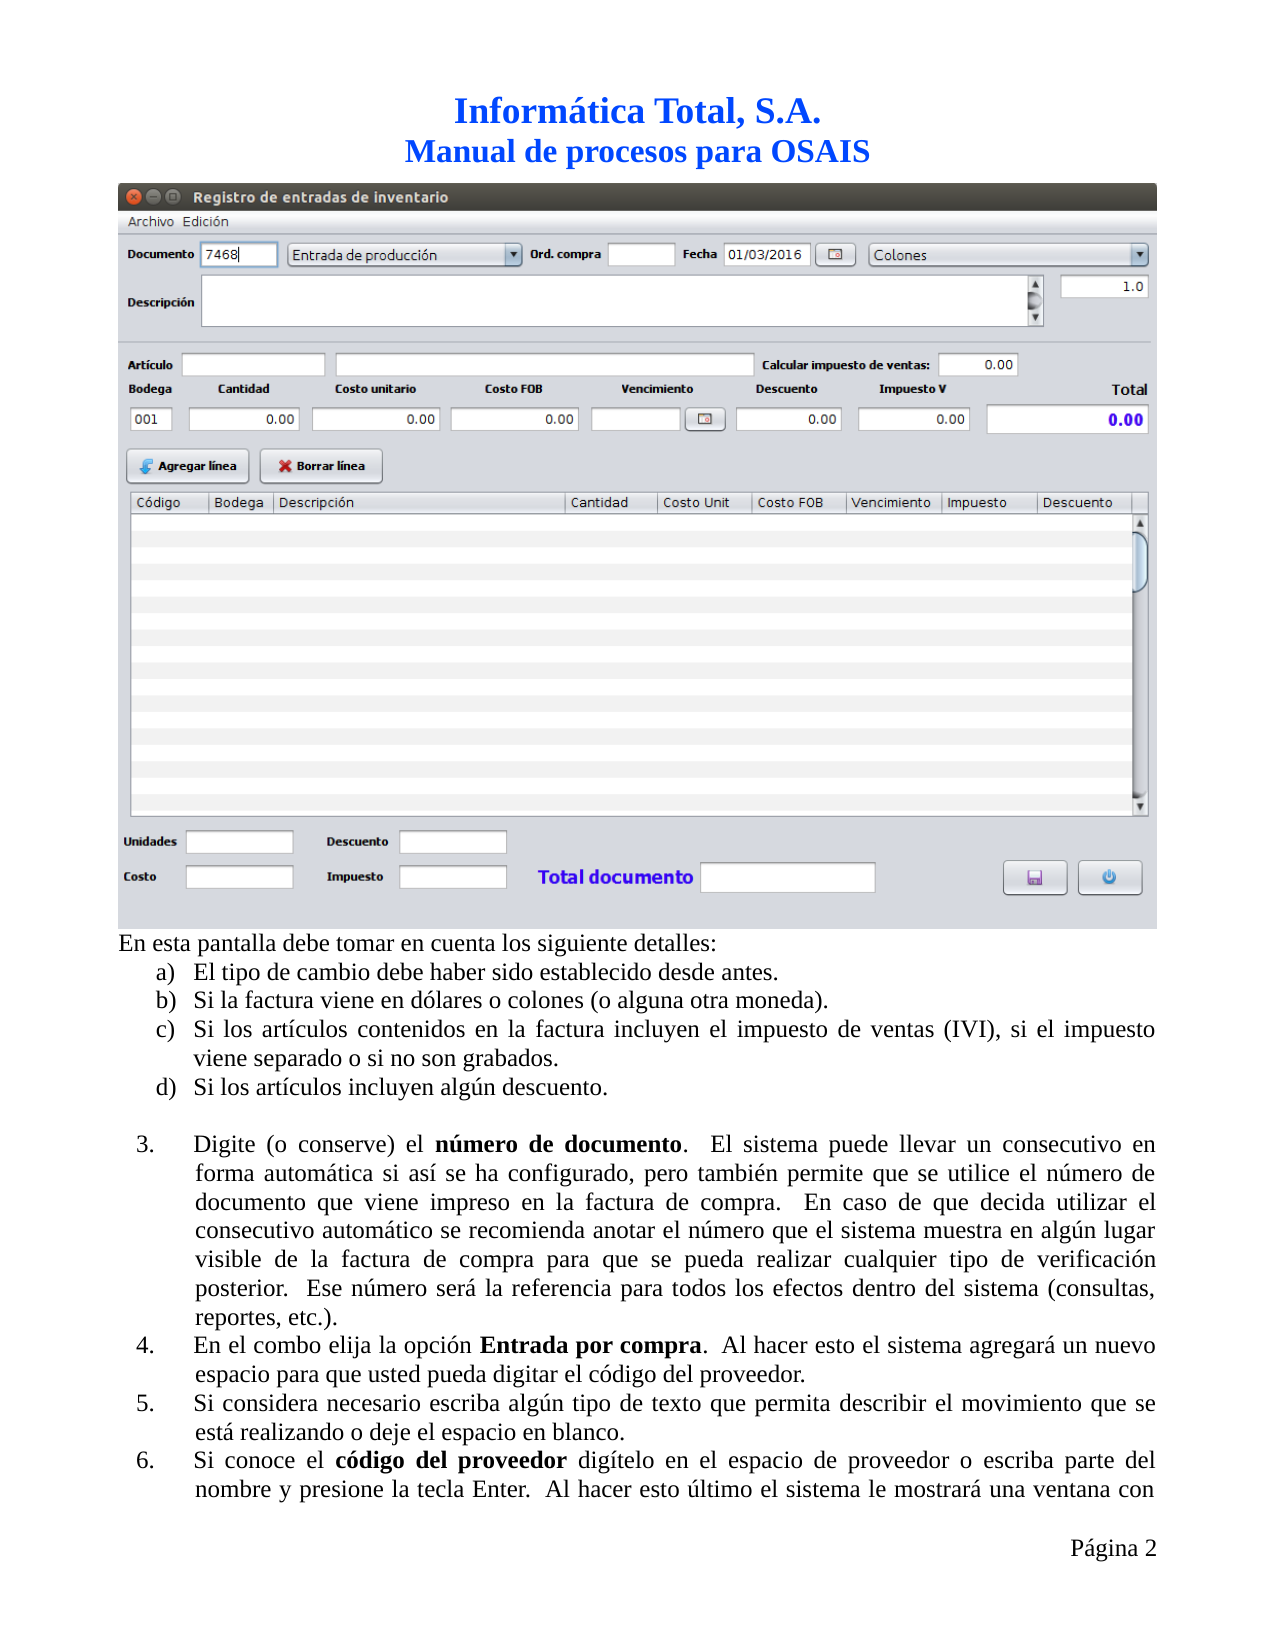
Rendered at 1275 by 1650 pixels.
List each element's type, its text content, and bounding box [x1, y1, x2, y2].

list Digite (o conserve) el número de documento. El sistema puede llevar un consecutivo en forma automática si así se ha configurado, pero también permite que se utilice el número de documento que viene impreso en la factura de compra. En caso de que decida utilizar el consecutivo automático se recomienda anotar el número que el sistema muestra en algún lugar visible de la factura de compra para que se pueda realizar cualquier tipo de verificación posterior. Ese número será la referencia para todos los efectos dentro del sistema (consultas, reportes, etc.). [136, 1129, 1157, 1331]
list Si conoce el código del proveedor digítelo en el espacio de proveedor o escriba parte del nombre y presione la tecla Enter. Al hacer esto último el sistema le mostrará una ventana con [136, 1446, 1157, 1503]
list Si la factura viene en dólares o colones (o alguna otra moneda). [156, 986, 1157, 1014]
list Si los artículos contenidos en la factura incluyen el impuesto de ventas (IVI), si el impuesto viene separado o si no son grabados. [156, 1014, 1157, 1072]
list El tipo de cambio debe haber sido establecido desde antes. [156, 957, 1157, 986]
list En esta pantalla debe tomar en cuenta los siguiente detalles: [118, 929, 1157, 957]
picture [118, 183, 1157, 929]
list En el combo elija la opción Entrada por compra. Al hacer esto el sistema agregará un nuevo espacio para que usted pueda digitar el código del proveedor. [136, 1331, 1157, 1388]
list Si los artículos incluyen algún descuento. [156, 1072, 1157, 1101]
list Si considera necesario escriba algún tipo de texto que permita describir el movimiento que se está realizando o deje el espacio en blanco. [136, 1388, 1157, 1446]
